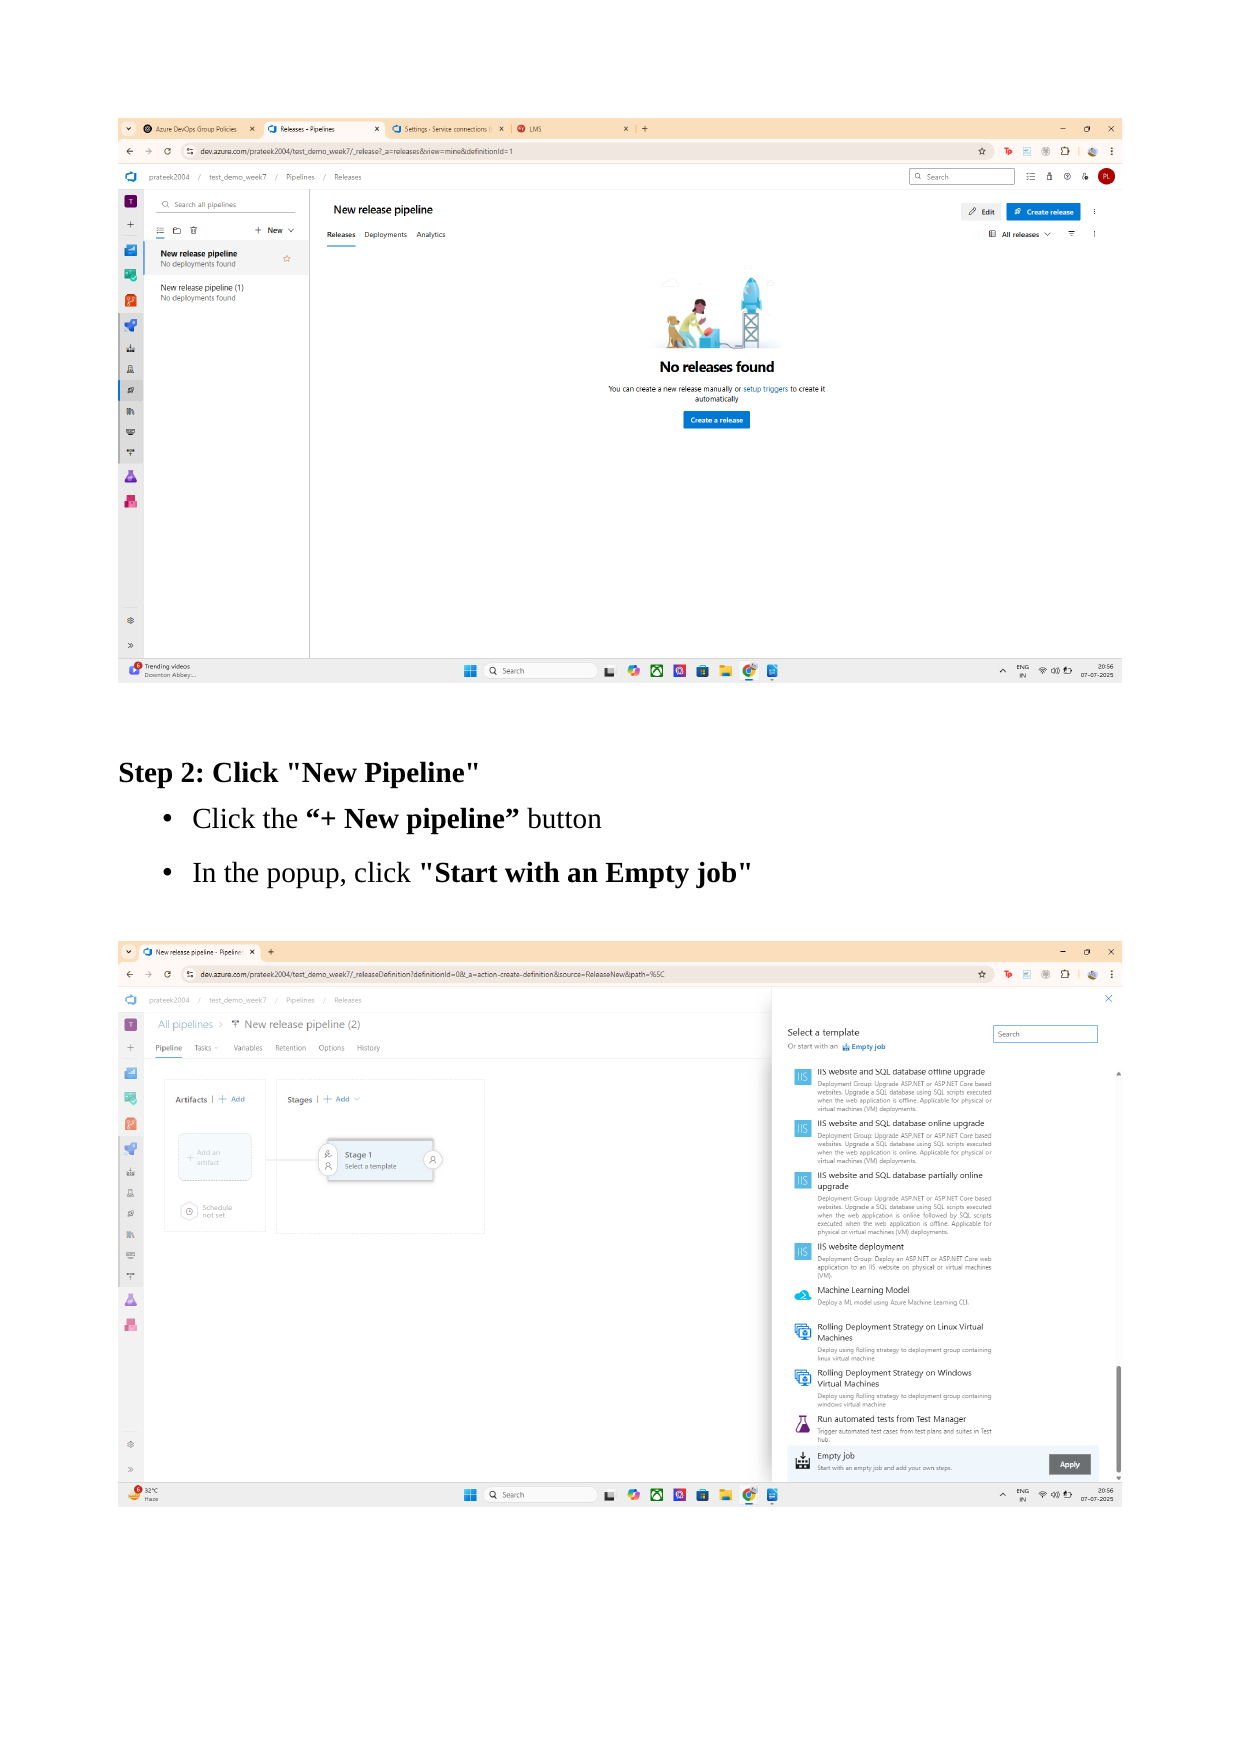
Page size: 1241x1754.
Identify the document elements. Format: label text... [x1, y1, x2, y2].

picture [118, 118, 1123, 683]
subtitle Step 2: Click "New Pipeline" [118, 756, 1122, 789]
list In the popup, click "Start with an Empty job" [162, 855, 1122, 888]
picture [118, 941, 1123, 1507]
list Click the “+ New pipeline” button [162, 802, 1122, 835]
